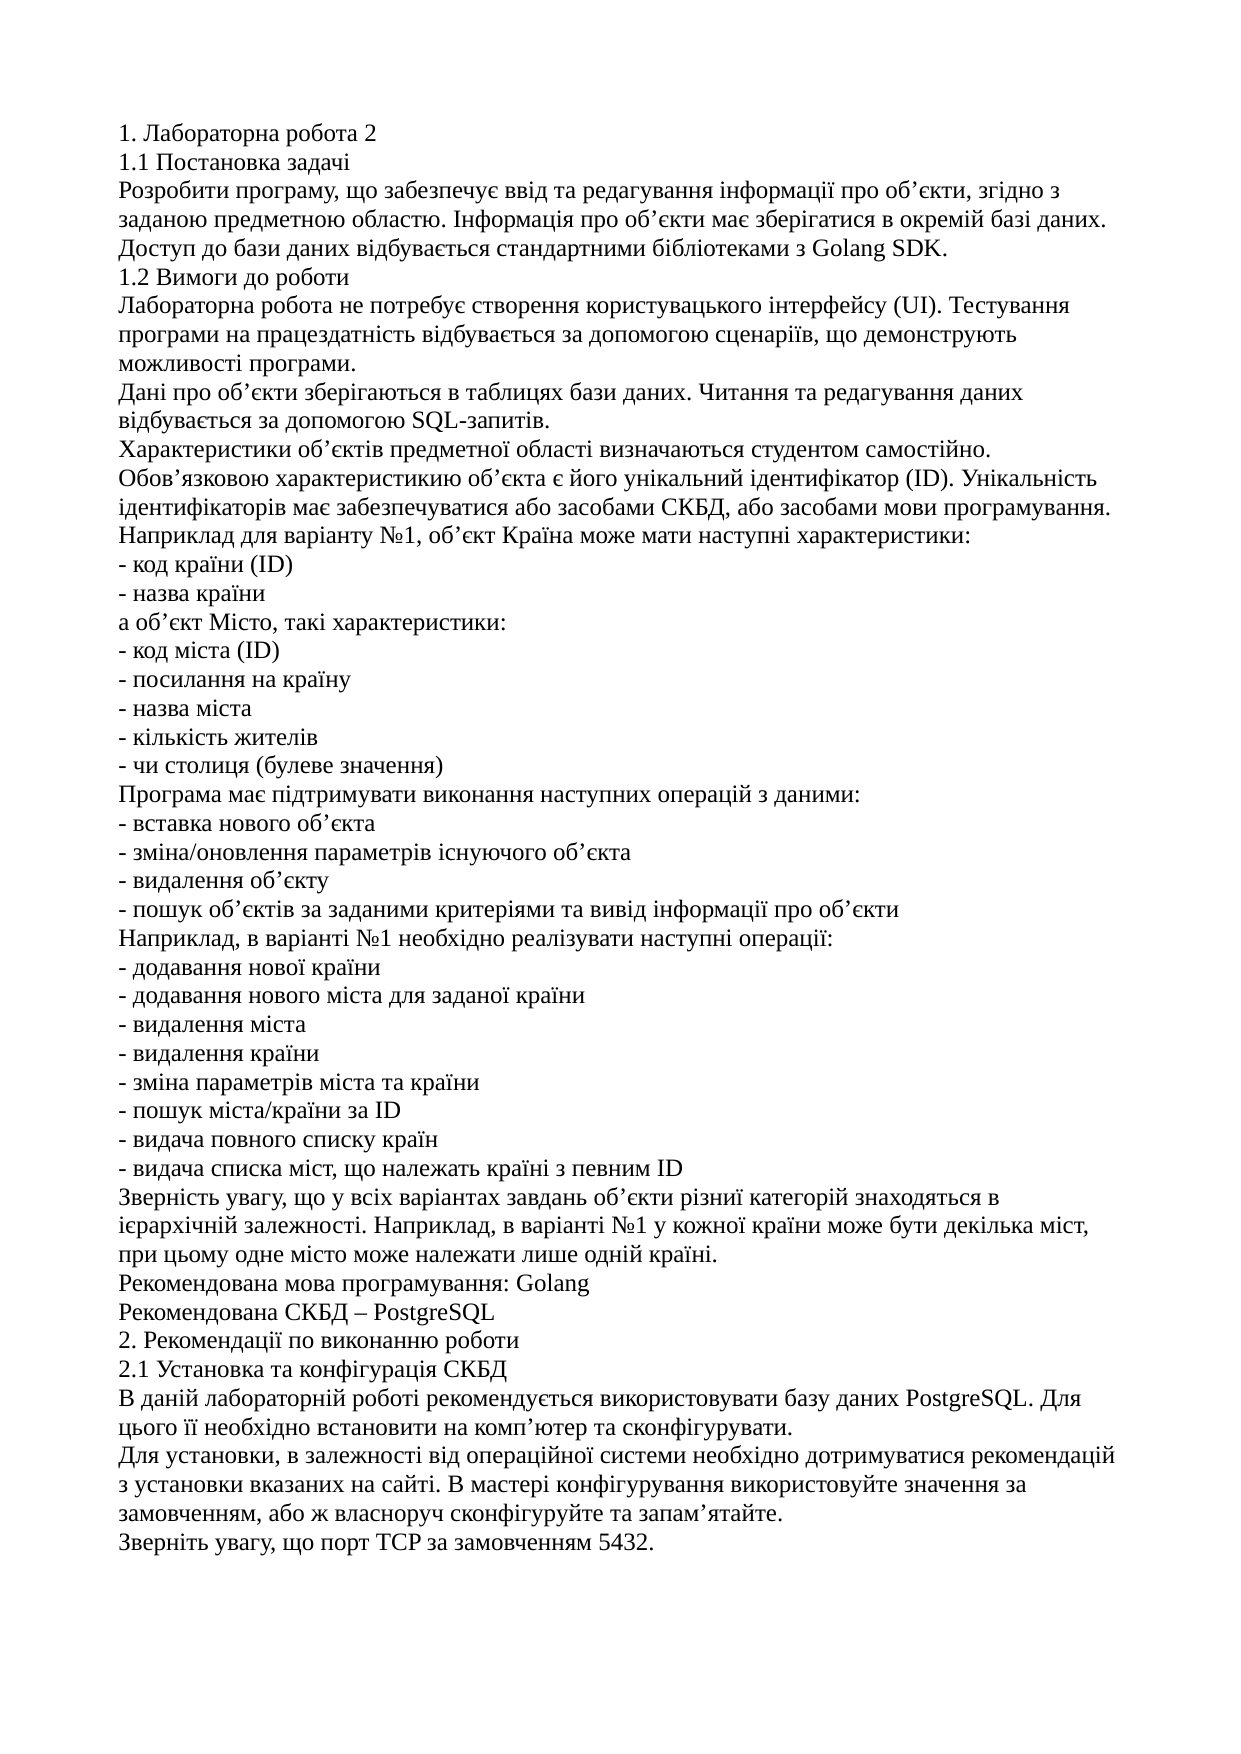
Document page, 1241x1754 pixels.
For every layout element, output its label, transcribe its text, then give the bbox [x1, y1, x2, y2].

text - посилання на країну [118, 664, 1122, 693]
text а об’єкт Місто, такі характеристики: [118, 607, 1122, 636]
text - зміна параметрів міста та країни [118, 1067, 1122, 1096]
text - видача повного списку країн [118, 1124, 1122, 1153]
text 1.2 Вимоги до роботи [118, 262, 1122, 291]
text - додавання нової країни [118, 952, 1122, 981]
text - назва країни [118, 578, 1122, 607]
text - додавання нового міста для заданої країни [118, 981, 1122, 1009]
text 2.1 Установка та конфігурація СКБД [118, 1354, 1122, 1383]
text 2. Рекомендації по виконанню роботи [118, 1326, 1122, 1354]
text - пошук об’єктів за заданими критеріями та вивід інформації про об’єкти [118, 894, 1122, 923]
text - видалення об’єкту [118, 866, 1122, 894]
text 1. Лабораторна робота 2 [118, 118, 1122, 147]
text Характеристики об’єктів предметної області визначаються студентом самостійно. Обов’язковою характеристикию об’єкта є його унікальний ідентифікатор (ID). Унікальність ідентифікаторів має забезпечуватися або засобами СКБД, або засобами мови програмування. [118, 434, 1122, 521]
text - код міста (ID) [118, 636, 1122, 664]
text Зверність увагу, що у всіх варіантах завдань об’єкти різниї категорій знаходяться в ієрархічній залежності. Наприклад, в варіанті №1 у кожної країни може бути декілька міст, при цьому одне місто може належати лише одній країні. [118, 1182, 1122, 1268]
text - назва міста [118, 693, 1122, 722]
text - вставка нового об’єкта [118, 808, 1122, 837]
text - видача списка міст, що належать країні з певним ID [118, 1153, 1122, 1182]
text - чи столиця (булеве значення) [118, 751, 1122, 779]
text Лабораторна робота не потребує створення користувацького інтерфейсу (UI). Тестування програми на працездатність відбувається за допомогою сценаріїв, що демонструють можливості програми. [118, 291, 1122, 377]
text Програма має підтримувати виконання наступних операцій з даними: [118, 779, 1122, 808]
text Зверніть увагу, що порт TCP за замовченням 5432. [118, 1527, 1122, 1556]
text Розробити програму, що забезпечує ввід та редагування інформації про об’єкти, згідно з заданою предметною областю. Інформація про об’єкти має зберігатися в окремій базі даних. Доступ до бази даних відбувається стандартними бібліотеками з Golang SDK. [118, 176, 1122, 262]
text - видалення міста [118, 1009, 1122, 1038]
text В даній лабораторній роботі рекомендується використовувати базу даних PostgreSQL. Для цього її необхідно встановити на комп’ютер та сконфігурувати. [118, 1383, 1122, 1441]
text Рекомендована мова програмування: Golang [118, 1268, 1122, 1297]
text Для установки, в залежності від операційної системи необхідно дотримуватися рекомендацій з установки вказаних на сайті. В мастері конфігурування використовуйте значення за замовченням, або ж власноруч сконфігуруйте та запам’ятайте. [118, 1441, 1122, 1527]
text - пошук міста/країни за ID [118, 1096, 1122, 1124]
text - кількість жителів [118, 722, 1122, 751]
text - зміна/оновлення параметрів існуючого об’єкта [118, 837, 1122, 866]
text Наприклад, в варіанті №1 необхідно реалізувати наступні операції: [118, 923, 1122, 952]
text - код країни (ID) [118, 549, 1122, 578]
text 1.1 Постановка задачі [118, 147, 1122, 176]
text Дані про об’єкти зберігаються в таблицях бази даних. Читання та редагування даних відбувається за допомогою SQL-запитів. [118, 377, 1122, 434]
text Рекомендована СКБД – PostgreSQL [118, 1297, 1122, 1326]
text - видалення країни [118, 1038, 1122, 1067]
text Наприклад для варіанту №1, об’єкт Країна може мати наступні характеристики: [118, 521, 1122, 549]
